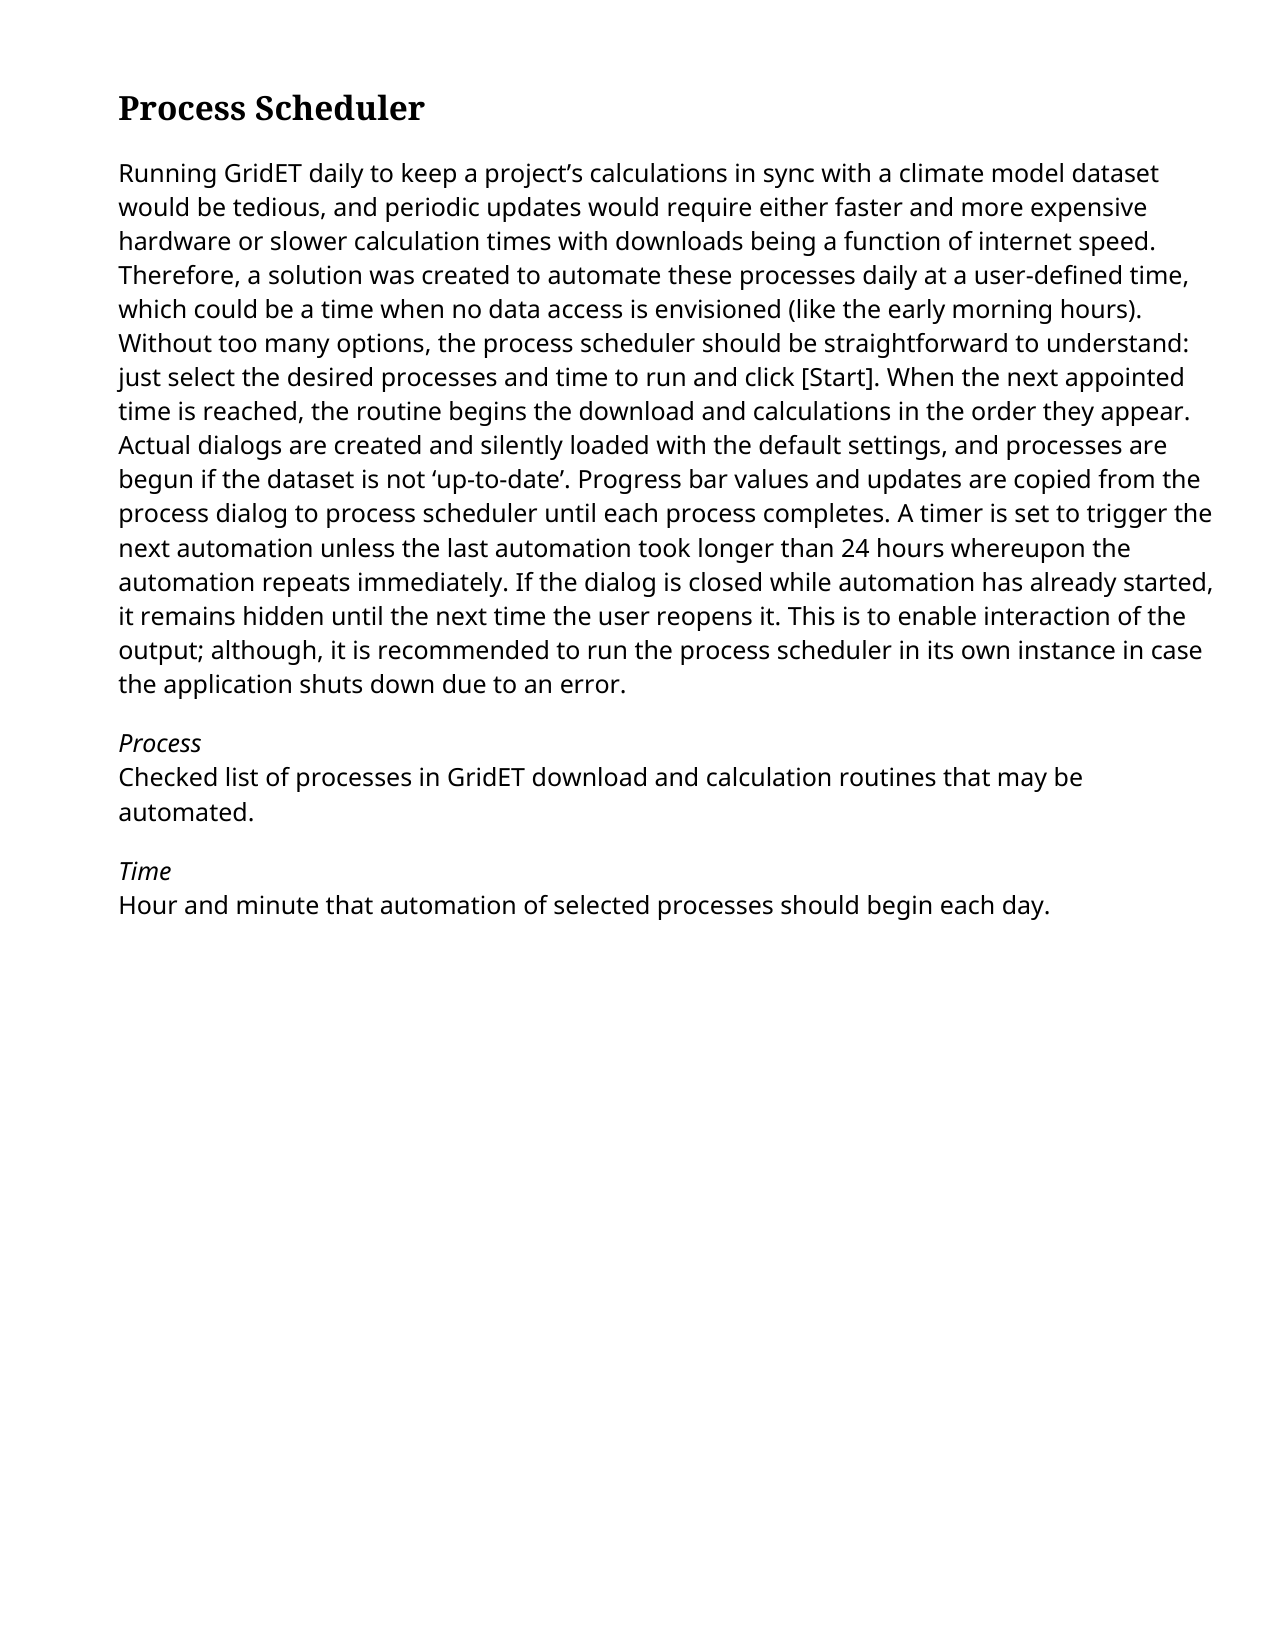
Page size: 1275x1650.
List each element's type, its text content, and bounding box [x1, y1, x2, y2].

text Time Hour and minute that automation of selected processes should begin each day. [118, 854, 1216, 922]
subtitle Process Scheduler [118, 84, 1216, 130]
text Running GridET daily to keep a project’s calculations in sync with a climate model dataset would be tedious, and periodic updates would require either faster and more expensive hardware or slower calculation times with downloads being a function of internet speed. Therefore, a solution was created to automate these processes daily at a user-defined time, which could be a time when no data access is envisioned (like the early morning hours). Without too many options, the process scheduler should be straightforward to understand: just select the desired processes and time to run and click [Start]. When the next appointed time is reached, the routine begins the download and calculations in the order they appear. Actual dialogs are created and silently loaded with the default settings, and processes are begun if the dataset is not ‘up-to-date’. Progress bar values and updates are copied from the process dialog to process scheduler until each process completes. A timer is set to trigger the next automation unless the last automation took longer than 24 hours whereupon the automation repeats immediately. If the dialog is closed while automation has already started, it remains hidden until the next time the user reopens it. This is to enable interaction of the output; although, it is recommended to run the process scheduler in its own instance in case the application shuts down due to an error. [118, 156, 1216, 701]
text Process Checked list of processes in GridET download and calculation routines that may be automated. [118, 726, 1216, 828]
